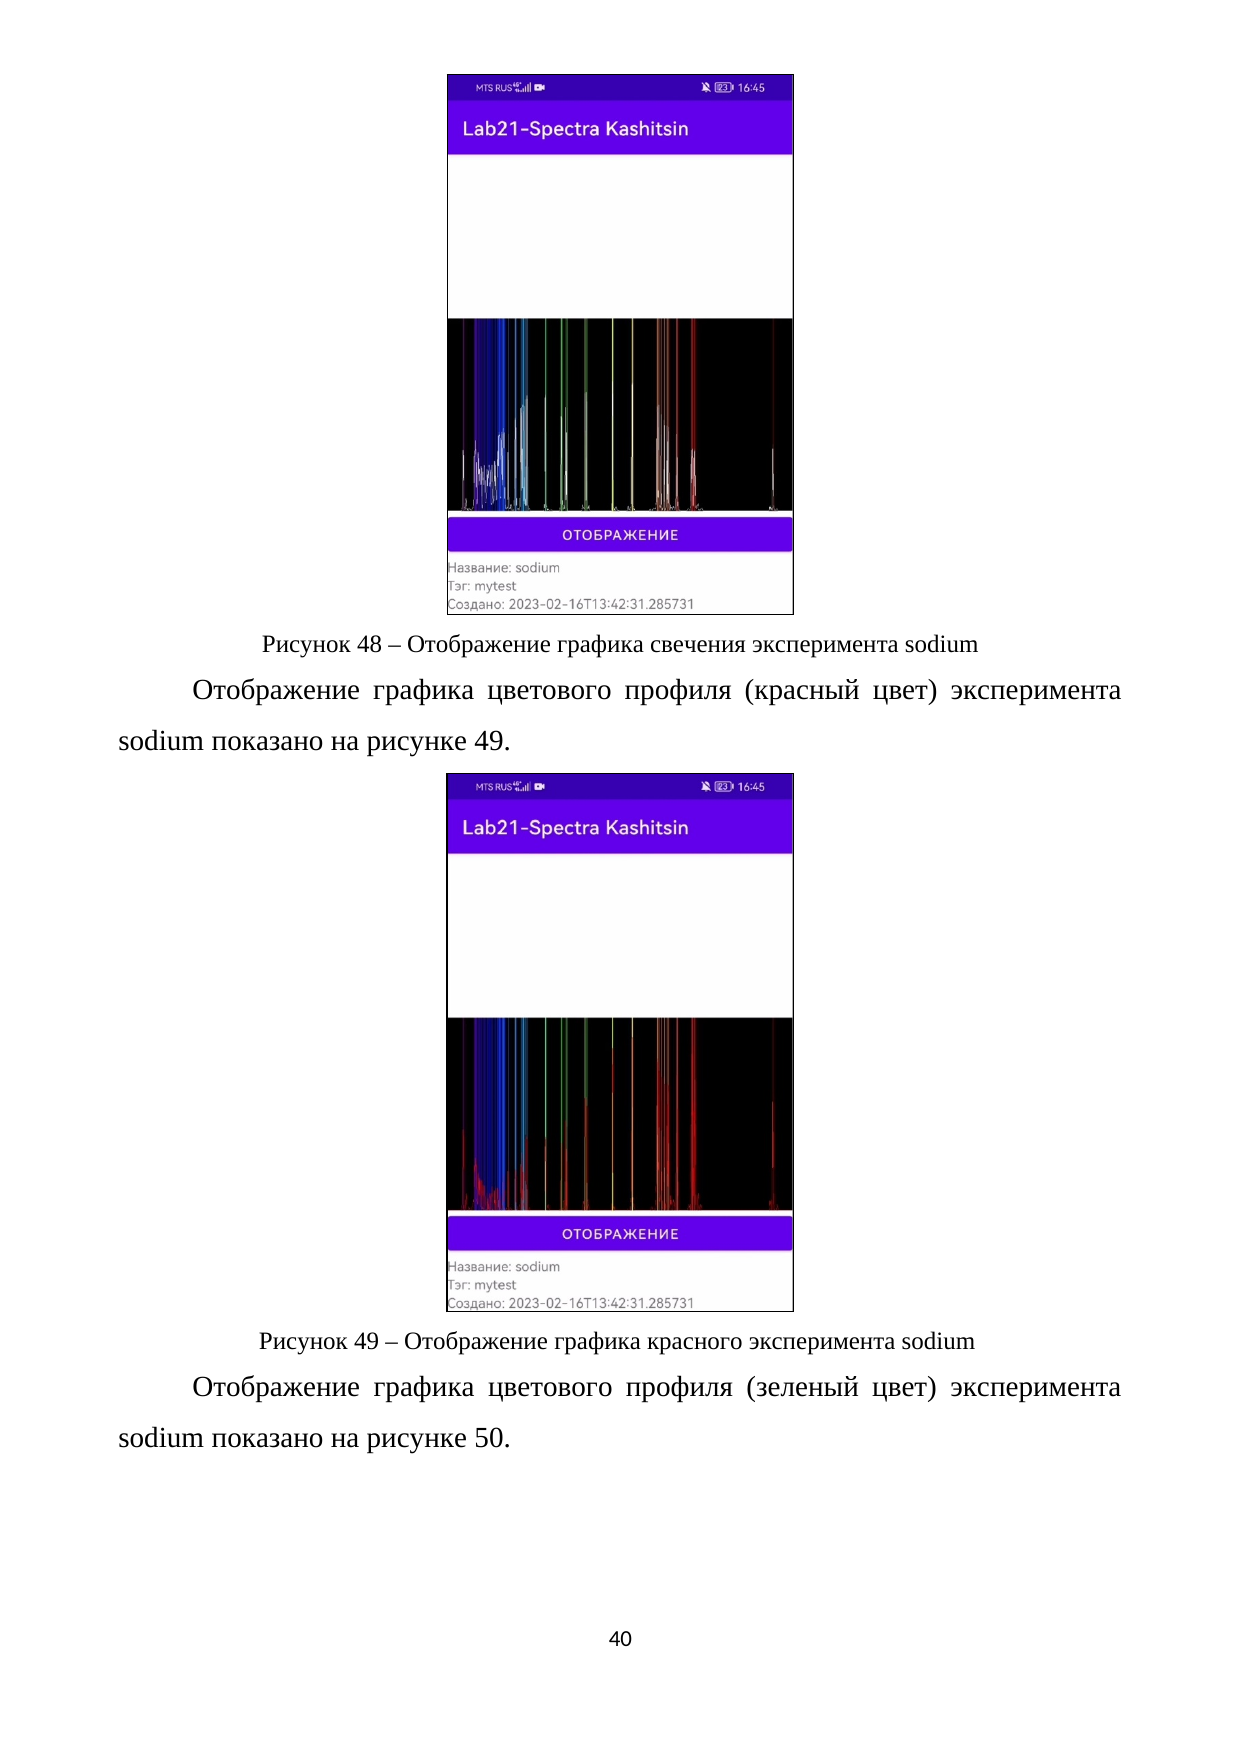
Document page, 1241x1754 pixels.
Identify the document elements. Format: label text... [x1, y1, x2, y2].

text Рисунок 49 – Отображение графика красного эксперимента sodium [118, 1326, 1122, 1355]
text Рисунок 48 – Отображение графика свечения эксперимента sodium [118, 629, 1122, 658]
text Отображение графика цветового профиля (красный цвет) эксперимента sodium показано на рисунке 49. [118, 672, 1122, 756]
text Отображение графика цветового профиля (зеленый цвет) эксперимента sodium показано на рисунке 50. [118, 1369, 1122, 1453]
